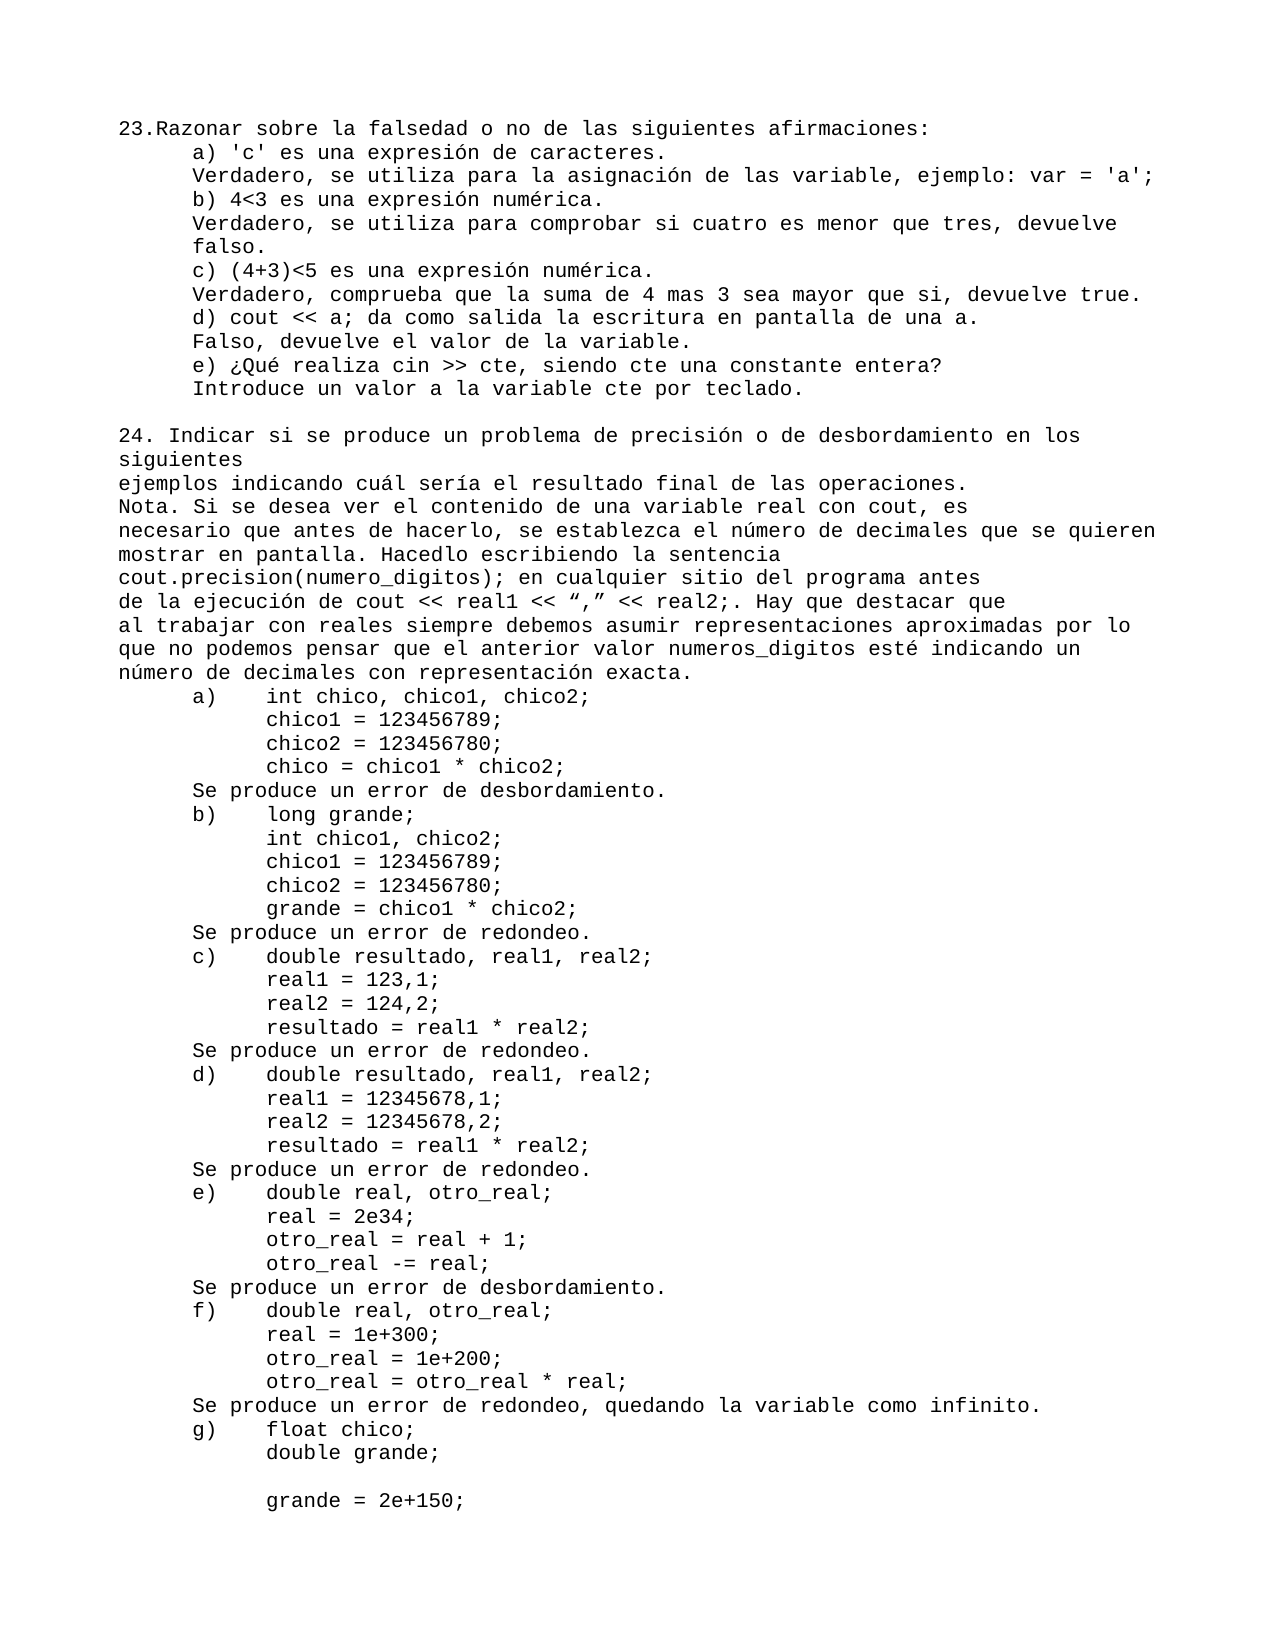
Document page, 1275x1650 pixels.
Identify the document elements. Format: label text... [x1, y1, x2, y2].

text real = 2e34; [118, 1206, 1157, 1229]
text real1 = 123,1; [118, 969, 1157, 993]
text c) (4+3)<5 es una expresión numérica. [192, 260, 1157, 284]
text chico1 = 123456789; [118, 851, 1157, 875]
text int chico1, chico2; [118, 827, 1157, 851]
text grande = chico1 * chico2; [118, 898, 1157, 922]
text e) double real, otro_real; [118, 1182, 1157, 1206]
text Se produce un error de redondeo. [118, 922, 1157, 946]
text real2 = 12345678,2; [118, 1111, 1157, 1135]
text necesario que antes de hacerlo, se establezca el número de decimales que se quieren mostrar en pantalla. Hacedlo escribiendo la sentencia cout.precision(numero_digitos); en cualquier sitio del programa antes [118, 520, 1157, 591]
text de la ejecución de cout << real1 << “,” << real2;. Hay que destacar que [118, 591, 1157, 615]
text otro_real -= real; [118, 1253, 1157, 1277]
text f) double real, otro_real; [118, 1300, 1157, 1324]
text b) long grande; [118, 804, 1157, 827]
text Se produce un error de redondeo, quedando la variable como infinito. [118, 1395, 1157, 1419]
text Verdadero, se utiliza para la asignación de las variable, ejemplo: var = 'a'; [192, 165, 1157, 189]
text 24. Indicar si se produce un problema de precisión o de desbordamiento en los siguientes [118, 426, 1157, 473]
text resultado = real1 * real2; [118, 1135, 1157, 1158]
text resultado = real1 * real2; [118, 1017, 1157, 1040]
text ejemplos indicando cuál sería el resultado final de las operaciones. [118, 473, 1157, 496]
text Se produce un error de redondeo. [118, 1158, 1157, 1182]
text g) float chico; [118, 1419, 1157, 1442]
text Se produce un error de redondeo. [118, 1040, 1157, 1064]
text Se produce un error de desbordamiento. [118, 780, 1157, 804]
text 23.Razonar sobre la falsedad o no de las siguientes afirmaciones: [118, 118, 1157, 142]
text chico2 = 123456780; [118, 875, 1157, 898]
text chico = chico1 * chico2; [118, 757, 1157, 780]
text Falso, devuelve el valor de la variable. [192, 331, 1157, 354]
text d) double resultado, real1, real2; [118, 1064, 1157, 1088]
text a) int chico, chico1, chico2; [118, 686, 1157, 709]
text chico2 = 123456780; [118, 733, 1157, 757]
text grande = 2e+150; [118, 1489, 1157, 1513]
text e) ¿Qué realiza cin >> cte, siendo cte una constante entera? [192, 354, 1157, 378]
text Se produce un error de desbordamiento. [118, 1277, 1157, 1300]
text chico1 = 123456789; [118, 709, 1157, 733]
text a) 'c' es una expresión de caracteres. [192, 142, 1157, 165]
text número de decimales con representación exacta. [118, 662, 1157, 686]
text d) cout << a; da como salida la escritura en pantalla de una a. [192, 307, 1157, 331]
text otro_real = real + 1; [118, 1229, 1157, 1253]
text c) double resultado, real1, real2; [118, 946, 1157, 969]
text real1 = 12345678,1; [118, 1088, 1157, 1111]
text b) 4<3 es una expresión numérica. [192, 189, 1157, 213]
text Nota. Si se desea ver el contenido de una variable real con cout, es [118, 496, 1157, 520]
text Introduce un valor a la variable cte por teclado. [192, 378, 1157, 402]
text que no podemos pensar que el anterior valor numeros_digitos esté indicando un [118, 638, 1157, 662]
text otro_real = 1e+200; [118, 1348, 1157, 1371]
text Verdadero, comprueba que la suma de 4 mas 3 sea mayor que si, devuelve true. [192, 284, 1157, 307]
text al trabajar con reales siempre debemos asumir representaciones aproximadas por lo [118, 615, 1157, 638]
text real = 1e+300; [118, 1324, 1157, 1348]
text Verdadero, se utiliza para comprobar si cuatro es menor que tres, devuelve falso. [192, 213, 1157, 260]
text double grande; [118, 1442, 1157, 1466]
text otro_real = otro_real * real; [118, 1371, 1157, 1395]
text real2 = 124,2; [118, 993, 1157, 1017]
